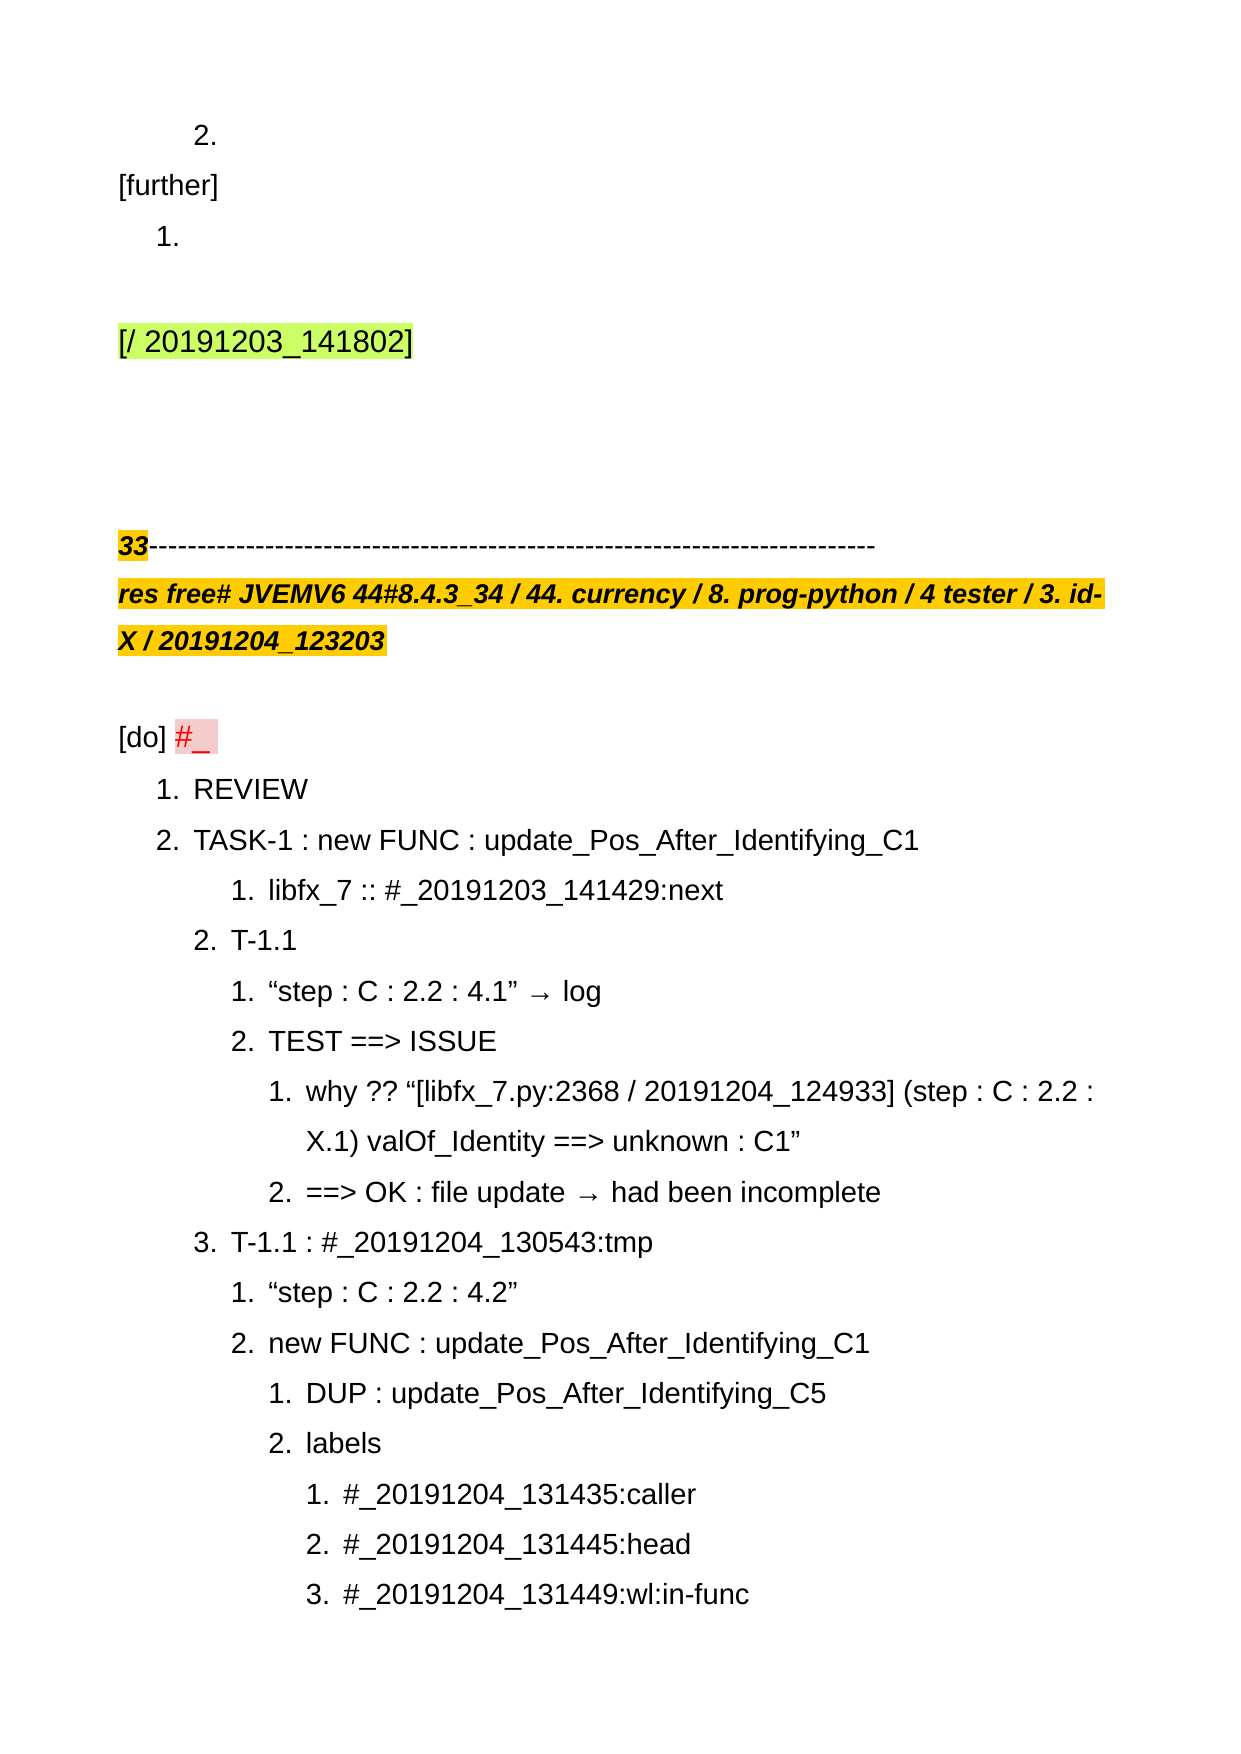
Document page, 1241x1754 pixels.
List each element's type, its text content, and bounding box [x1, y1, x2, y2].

list labels [268, 1426, 1122, 1460]
list #_20191204_131445:head [306, 1527, 1122, 1561]
text [further] [118, 168, 1122, 202]
list REVIEW [156, 772, 1122, 806]
list DUP : update_Pos_After_Identifying_C5 [268, 1376, 1122, 1409]
list TEST ==> ISSUE [231, 1024, 1122, 1057]
list “step : C : 2.2 : 4.1” → log [231, 973, 1122, 1007]
text [/ 20191203_141802] [118, 269, 1122, 359]
list libfx_7 :: #_20191203_141429:next [231, 873, 1122, 906]
list T-1.1 [193, 923, 1122, 957]
list “step : C : 2.2 : 4.2” [231, 1275, 1122, 1309]
list #_20191204_131449:wl:in-func [306, 1577, 1122, 1611]
text res free# JVEMV6 44#8.4.3_34 / 44. currency / 8. prog-python / 4 tester / 3. id-X / 20191204_123203 [118, 578, 1122, 656]
list why ?? “[libfx_7.py:2368 / 20191204_124933] (step : C : 2.2 : X.1) valOf_Identity ==> unknown : C1” [268, 1074, 1122, 1158]
list #_20191204_131435:caller [306, 1477, 1122, 1510]
list T-1.1 : #_20191204_130543:tmp [193, 1225, 1122, 1259]
list new FUNC : update_Pos_After_Identifying_C1 [231, 1326, 1122, 1359]
list TASK-1 : new FUNC : update_Pos_After_Identifying_C1 [156, 823, 1122, 856]
text [do] #_ [118, 718, 1122, 754]
text 33--------------------------------------------------------------------------- [118, 527, 1122, 561]
list ==> OK : file update → had been incomplete [268, 1175, 1122, 1208]
